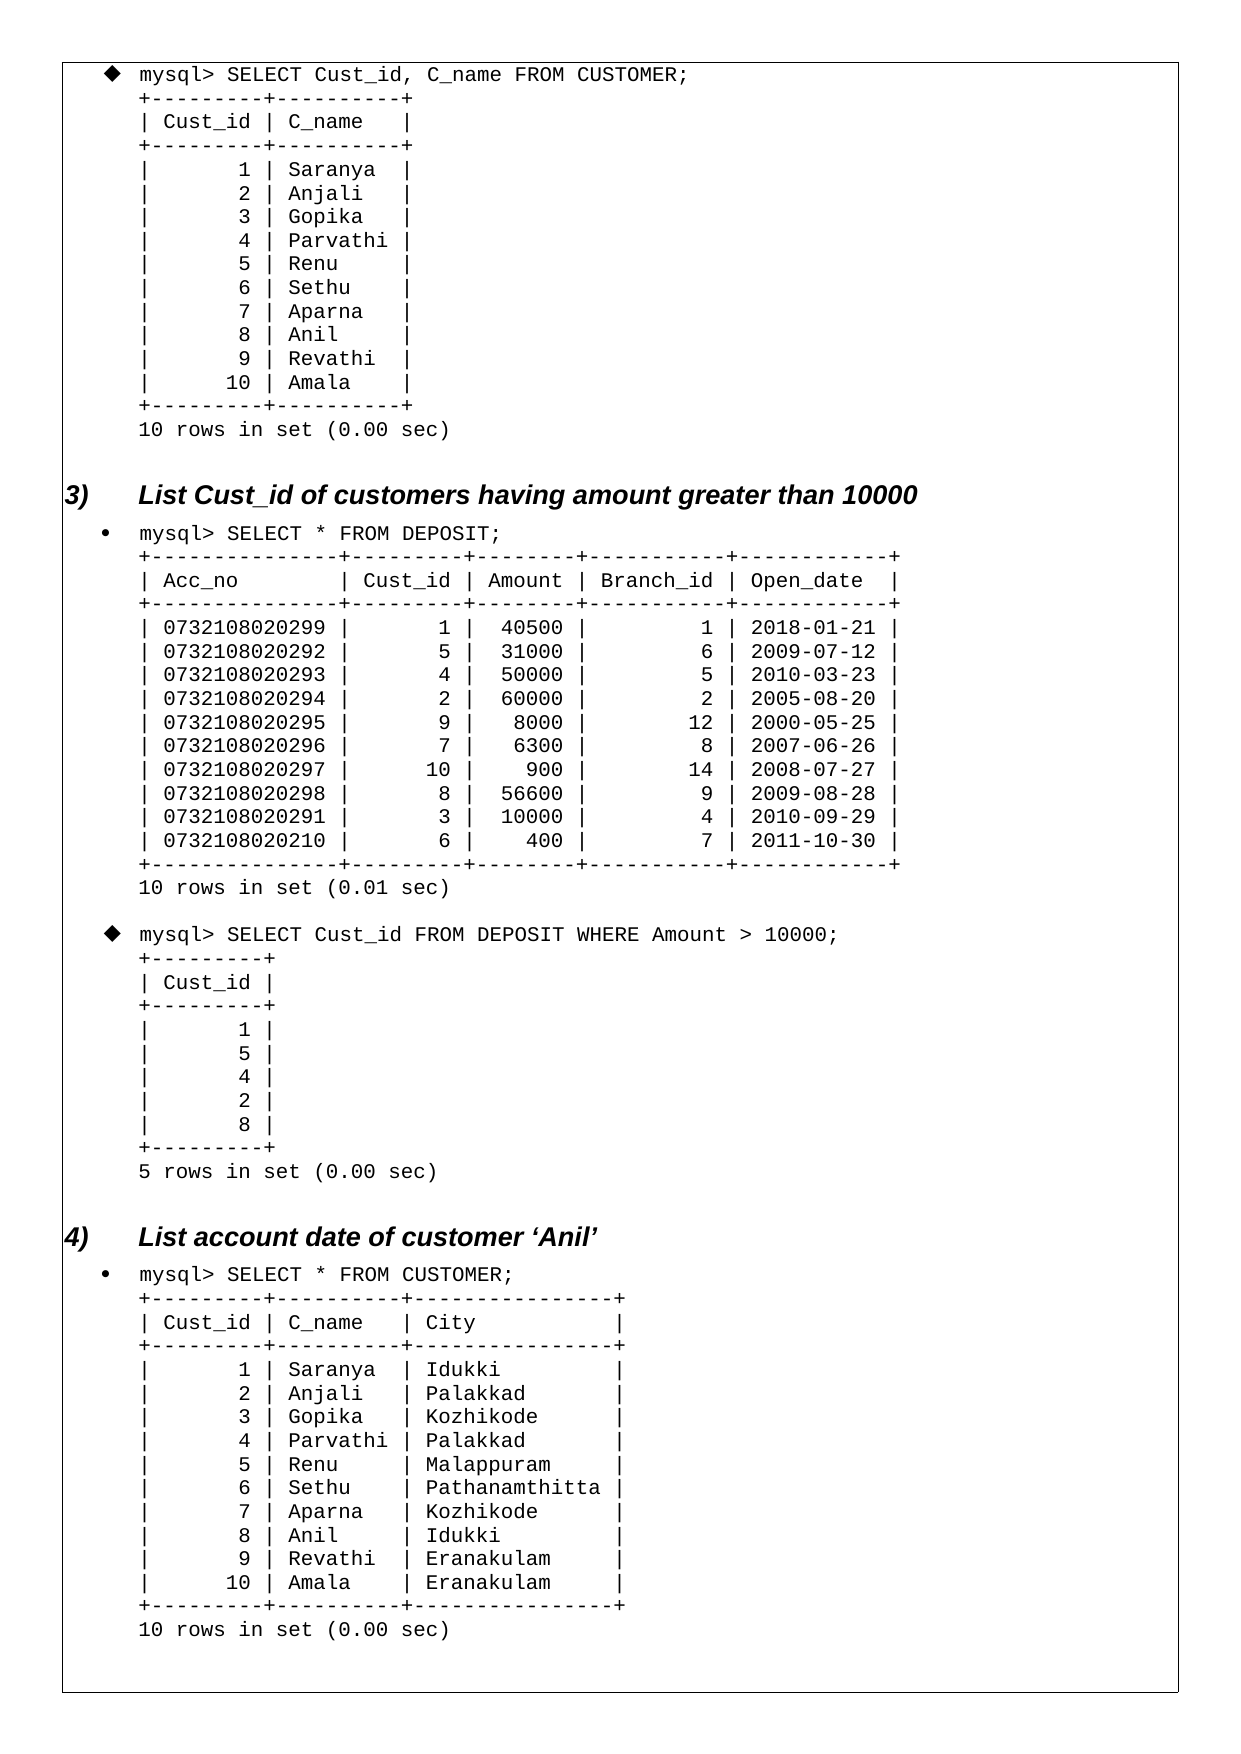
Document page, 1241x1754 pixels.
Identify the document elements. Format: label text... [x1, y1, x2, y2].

text +---------------+---------+--------+-----------+------------+ [138, 593, 1176, 617]
text 10 rows in set (0.01 sec) [138, 877, 1176, 901]
list mysql> SELECT * FROM CUSTOMER; [102, 1264, 1176, 1288]
text | 4 | Parvathi | Palakkad | [138, 1430, 1176, 1454]
text | 3 | Gopika | [138, 206, 1176, 230]
text | 0732108020293 | 4 | 50000 | 5 | 2010-03-23 | [138, 664, 1176, 688]
text | 8 | [138, 1114, 1176, 1137]
text | 0732108020298 | 8 | 56600 | 9 | 2009-08-28 | [138, 783, 1176, 806]
text | 0732108020299 | 1 | 40500 | 1 | 2018-01-21 | [138, 617, 1176, 641]
text | 0732108020296 | 7 | 6300 | 8 | 2007-06-26 | [138, 735, 1176, 759]
list mysql> SELECT * FROM DEPOSIT; [102, 522, 1176, 546]
text 10 rows in set (0.00 sec) [138, 419, 1176, 443]
text +---------+ [138, 1137, 1176, 1161]
text | 6 | Sethu | Pathanamthitta | [138, 1477, 1176, 1501]
text | 1 | Saranya | Idukki | [138, 1359, 1176, 1383]
text | 0732108020291 | 3 | 10000 | 4 | 2010-09-29 | [138, 806, 1176, 830]
text | 5 | Renu | [138, 253, 1176, 277]
text | 1 | [138, 1019, 1176, 1043]
text | 4 | [138, 1066, 1176, 1090]
text | Cust_id | [138, 972, 1176, 995]
text | 3 | Gopika | Kozhikode | [138, 1406, 1176, 1430]
text | 9 | Revathi | [138, 348, 1176, 372]
text | 8 | Anil | [138, 324, 1176, 348]
text | 0732108020295 | 9 | 8000 | 12 | 2000-05-25 | [138, 712, 1176, 735]
text +---------+ [138, 948, 1176, 972]
list mysql> SELECT Cust_id, C_name FROM CUSTOMER; [102, 64, 1176, 88]
text +---------+----------+ [138, 135, 1176, 159]
text 10 rows in set (0.00 sec) [138, 1619, 1176, 1643]
text | 10 | Amala | Eranakulam | [138, 1572, 1176, 1596]
text | 8 | Anil | Idukki | [138, 1524, 1176, 1548]
text | Acc_no | Cust_id | Amount | Branch_id | Open_date | [138, 570, 1176, 593]
text +---------+----------+----------------+ [138, 1335, 1176, 1359]
text | 9 | Revathi | Eranakulam | [138, 1548, 1176, 1572]
text +---------+----------+----------------+ [138, 1288, 1176, 1312]
text | 5 | Renu | Malappuram | [138, 1454, 1176, 1477]
subtitle List Cust_id of customers having amount greater than 10000 [64, 479, 1176, 510]
text +---------------+---------+--------+-----------+------------+ [138, 853, 1176, 877]
text | 5 | [138, 1043, 1176, 1066]
text | 1 | Saranya | [138, 159, 1176, 182]
text | 6 | Sethu | [138, 277, 1176, 301]
text | 0732108020292 | 5 | 31000 | 6 | 2009-07-12 | [138, 641, 1176, 664]
text | 2 | Anjali | [138, 182, 1176, 206]
text | 4 | Parvathi | [138, 230, 1176, 253]
text +---------+----------+ [138, 88, 1176, 112]
text +---------+----------+----------------+ [138, 1596, 1176, 1619]
text +---------+ [138, 995, 1176, 1019]
text | 10 | Amala | [138, 372, 1176, 395]
list mysql> SELECT Cust_id FROM DEPOSIT WHERE Amount > 10000; [102, 924, 1176, 948]
text +---------------+---------+--------+-----------+------------+ [138, 546, 1176, 570]
subtitle List account date of customer ‘Anil’ [64, 1221, 1176, 1252]
text | 2 | [138, 1090, 1176, 1114]
text | 0732108020294 | 2 | 60000 | 2 | 2005-08-20 | [138, 688, 1176, 712]
text | 7 | Aparna | [138, 301, 1176, 324]
text | Cust_id | C_name | [138, 112, 1176, 135]
text | 2 | Anjali | Palakkad | [138, 1383, 1176, 1406]
text | 0732108020297 | 10 | 900 | 14 | 2008-07-27 | [138, 759, 1176, 783]
text | 7 | Aparna | Kozhikode | [138, 1501, 1176, 1524]
text | Cust_id | C_name | City | [138, 1312, 1176, 1335]
text +---------+----------+ [138, 395, 1176, 419]
text 5 rows in set (0.00 sec) [138, 1161, 1176, 1184]
text | 0732108020210 | 6 | 400 | 7 | 2011-10-30 | [138, 830, 1176, 853]
